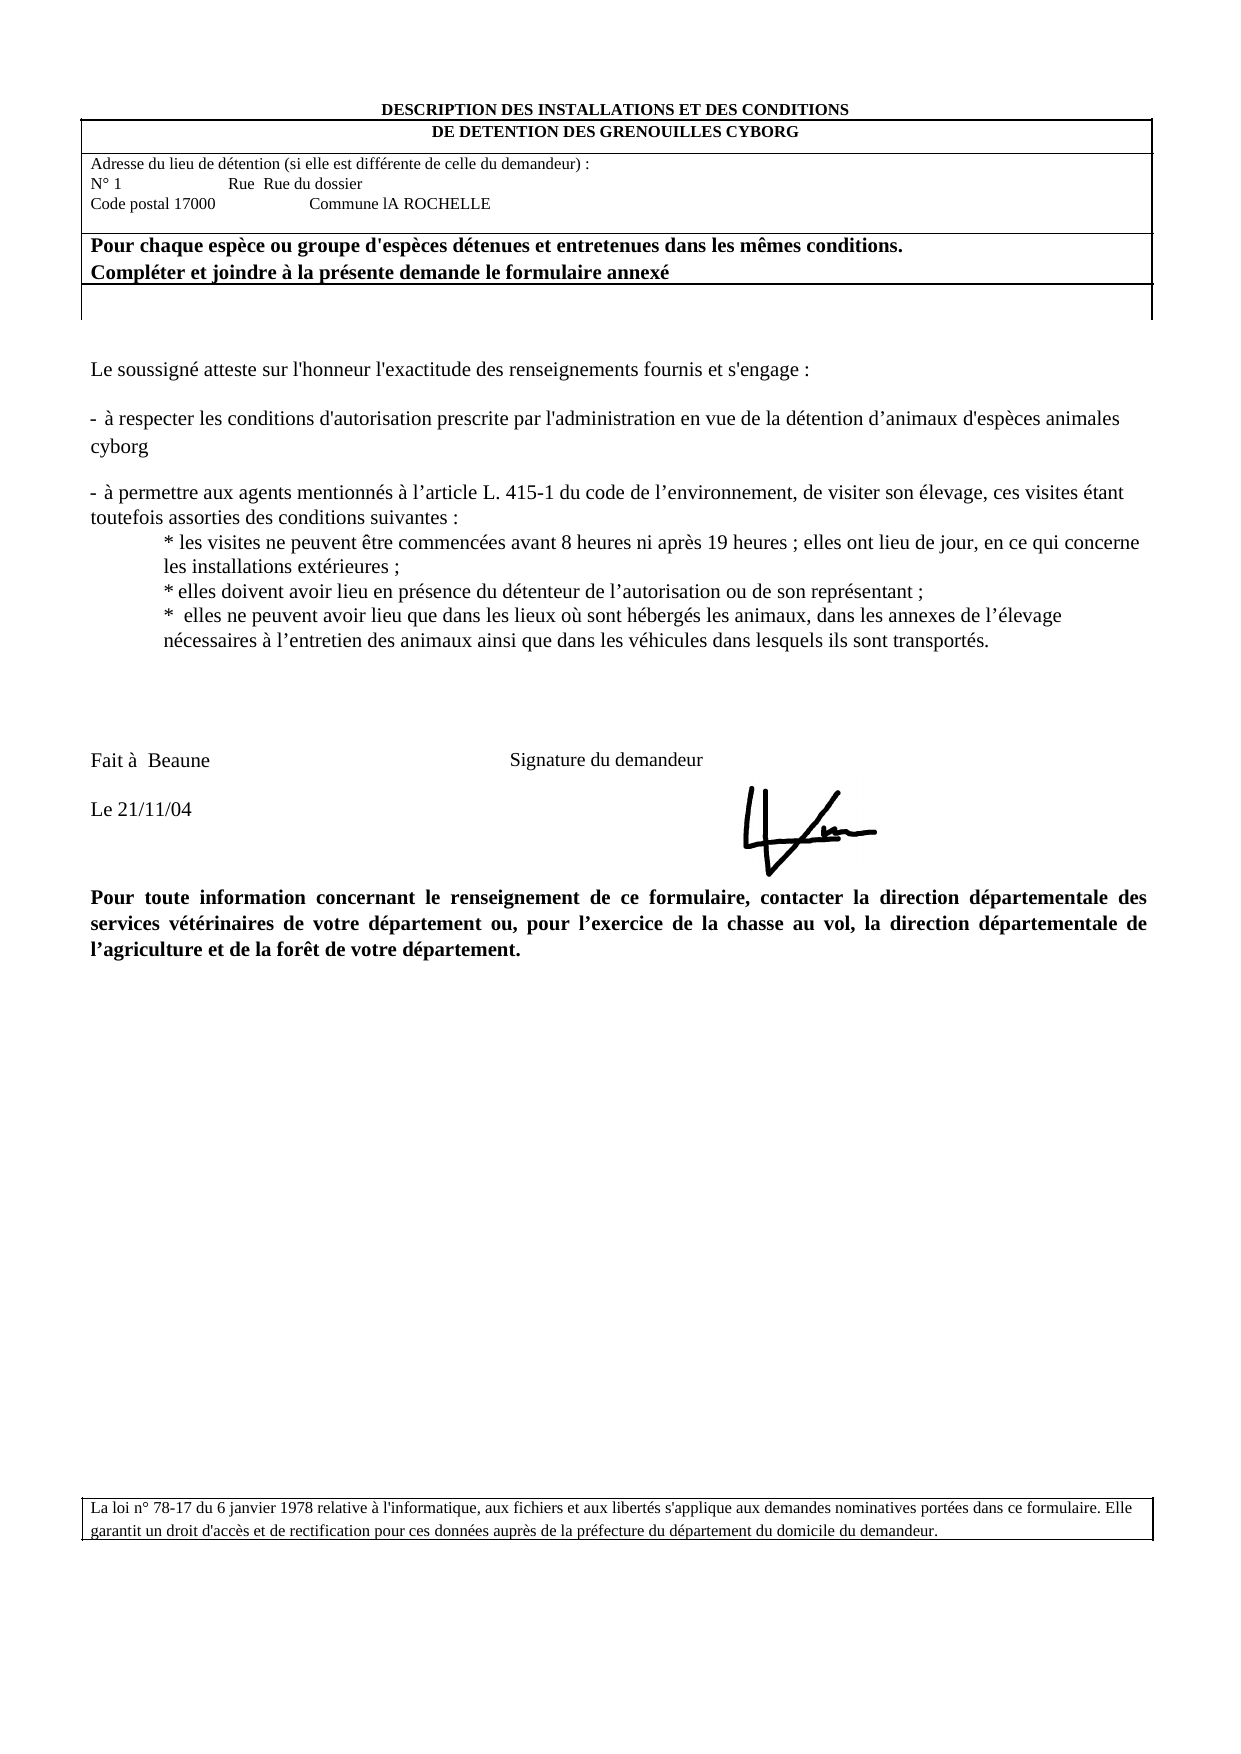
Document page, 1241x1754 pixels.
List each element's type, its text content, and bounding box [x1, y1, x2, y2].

text N° 1 Rue Rue du dossier [90, 174, 1148, 193]
text Pour toute information concernant le renseignement de ce formulaire, contacter la direction départementale des services vétérinaires de votre département ou, pour l’exercice de la chasse au vol, la direction départementale de l’agriculture et de la forêt de votre département. [90, 885, 1148, 961]
text Code postal 17000 Commune lA ROCHELLE [90, 193, 1148, 213]
text Fait à Beaune [90, 748, 466, 772]
list à permettre aux agents mentionnés à l’article L. 415-1 du code de l’environnement, de visiter son élevage, ces visites étant toutefois assorties des conditions suivantes : [89, 479, 1140, 529]
list à respecter les conditions d'autorisation prescrite par l'administration en vue de la détention d’animaux d'espèces animales cyborg [89, 406, 1140, 458]
picture [725, 775, 890, 878]
text Pour chaque espèce ou groupe d'espèces détenues et entretenues dans les mêmes conditions. [90, 234, 1148, 257]
text Compléter et joindre à la présente demande le formulaire annexé [90, 260, 1148, 283]
text Signature du demandeur [509, 748, 1148, 771]
text Adresse du lieu de détention (si elle est différente de celle du demandeur) : [90, 154, 1148, 173]
list elles ne peuvent avoir lieu que dans les lieux où sont hébergés les animaux, dans les annexes de l’élevage nécessaires à l’entretien des animaux ainsi que dans les véhicules dans lesquels ils sont transportés. [163, 603, 1140, 652]
text DE DETENTION DES GRENOUILLES CYBORG [89, 122, 1141, 141]
text DESCRIPTION DES INSTALLATIONS ET DES CONDITIONS [89, 100, 1141, 119]
text [890, 797, 1148, 821]
text La loi n° 78-17 du 6 janvier 1978 relative à l'informatique, aux fichiers et aux libertés s'applique aux demandes nominatives portées dans ce formulaire. Elle garantit un droit d'accès et de rectification pour ces données auprès de la préfecture du département du domicile du demandeur. [90, 1499, 1140, 1539]
text Le 21/11/04 [90, 797, 725, 821]
text Le soussigné atteste sur l'honneur l'exactitude des renseignements fournis et s'engage : [90, 357, 1148, 381]
list elles doivent avoir lieu en présence du détenteur de l’autorisation ou de son représentant ; [163, 579, 1148, 603]
list les visites ne peuvent être commencées avant 8 heures ni après 19 heures ; elles ont lieu de jour, en ce qui concerne les installations extérieures ; [163, 530, 1140, 578]
